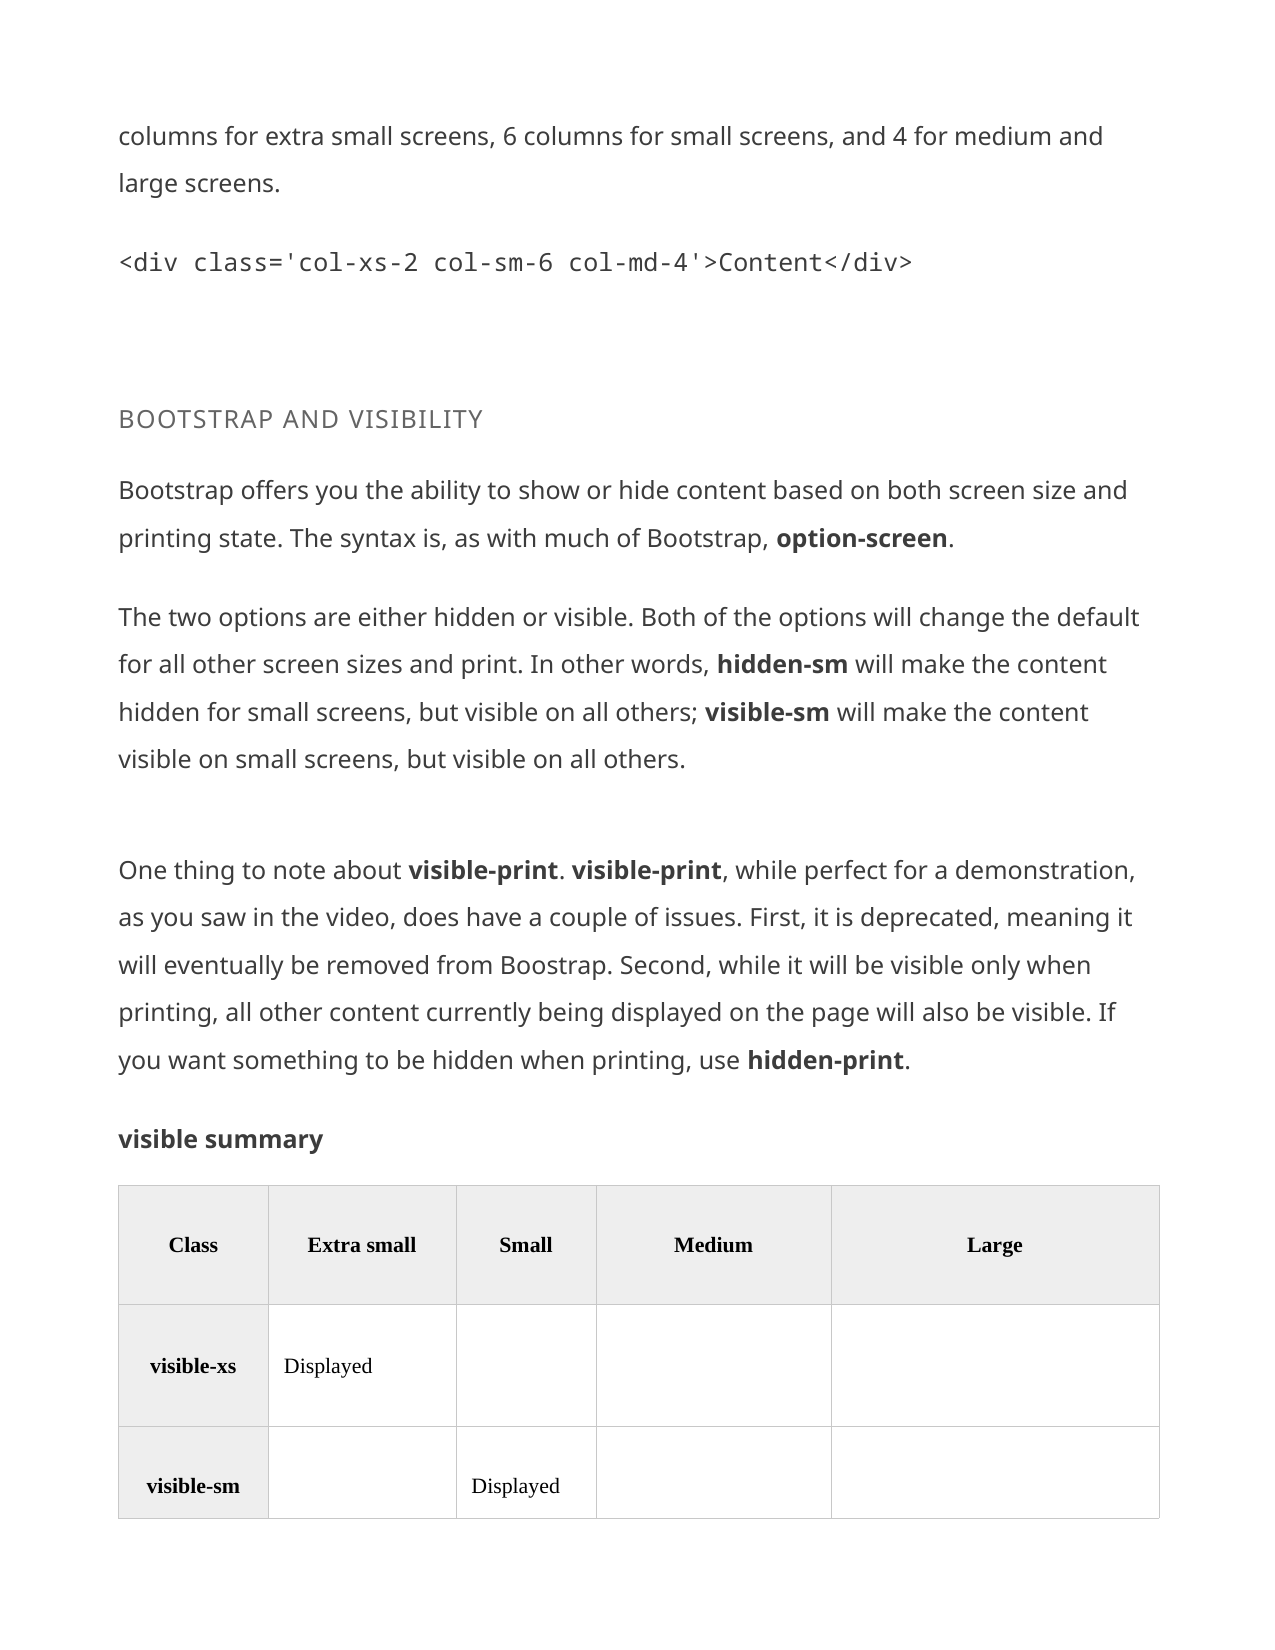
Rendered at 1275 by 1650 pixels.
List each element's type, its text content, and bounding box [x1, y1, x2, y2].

text <div class='col-xs-2 col-sm-6 col-md-4'>Content</div> [118, 244, 1157, 279]
table_cell visible-xs [119, 1305, 268, 1426]
table_cell [597, 1427, 831, 1518]
table_cell [832, 1305, 1159, 1426]
table_header Medium [597, 1186, 831, 1304]
text columns for extra small screens, 6 columns for small screens, and 4 for medium and large screens. [118, 118, 1157, 200]
table_cell [457, 1305, 596, 1426]
text The two options are either hidden or visible. Both of the options will change the default for all other screen sizes and print. In other words, hidden-sm will make the content hidden for small screens, but visible on all others; visible-sm will make the content visible on small screens, but visible on all others. [118, 599, 1157, 776]
text One thing to note about visible-print. visible-print, while perfect for a demonstration, as you saw in the video, does have a couple of issues. First, it is deprecated, meaning it will eventually be removed from Boostrap. Second, while it will be visible only when printing, all other content currently being displayed on the page will also be visible. If you want something to be hidden when printing, use hidden-print. [118, 852, 1157, 1077]
table_header Small [457, 1186, 596, 1304]
subtitle visible summary [118, 1122, 1157, 1156]
text Bootstrap offers you the ability to show or hide content based on both screen size and printing state. The syntax is, as with much of Bootstrap, option-screen. [118, 473, 1157, 554]
table_cell Displayed [457, 1427, 596, 1518]
subtitle BOOTSTRAP AND VISIBILITY [118, 402, 1157, 436]
table_cell Displayed [269, 1305, 456, 1426]
table_cell [597, 1305, 831, 1426]
table_header Large [832, 1186, 1159, 1304]
table_header Class [119, 1186, 268, 1304]
table_cell [832, 1427, 1159, 1518]
table_cell [269, 1427, 456, 1518]
table_cell visible-sm [119, 1427, 268, 1518]
table_header Extra small [269, 1186, 456, 1304]
